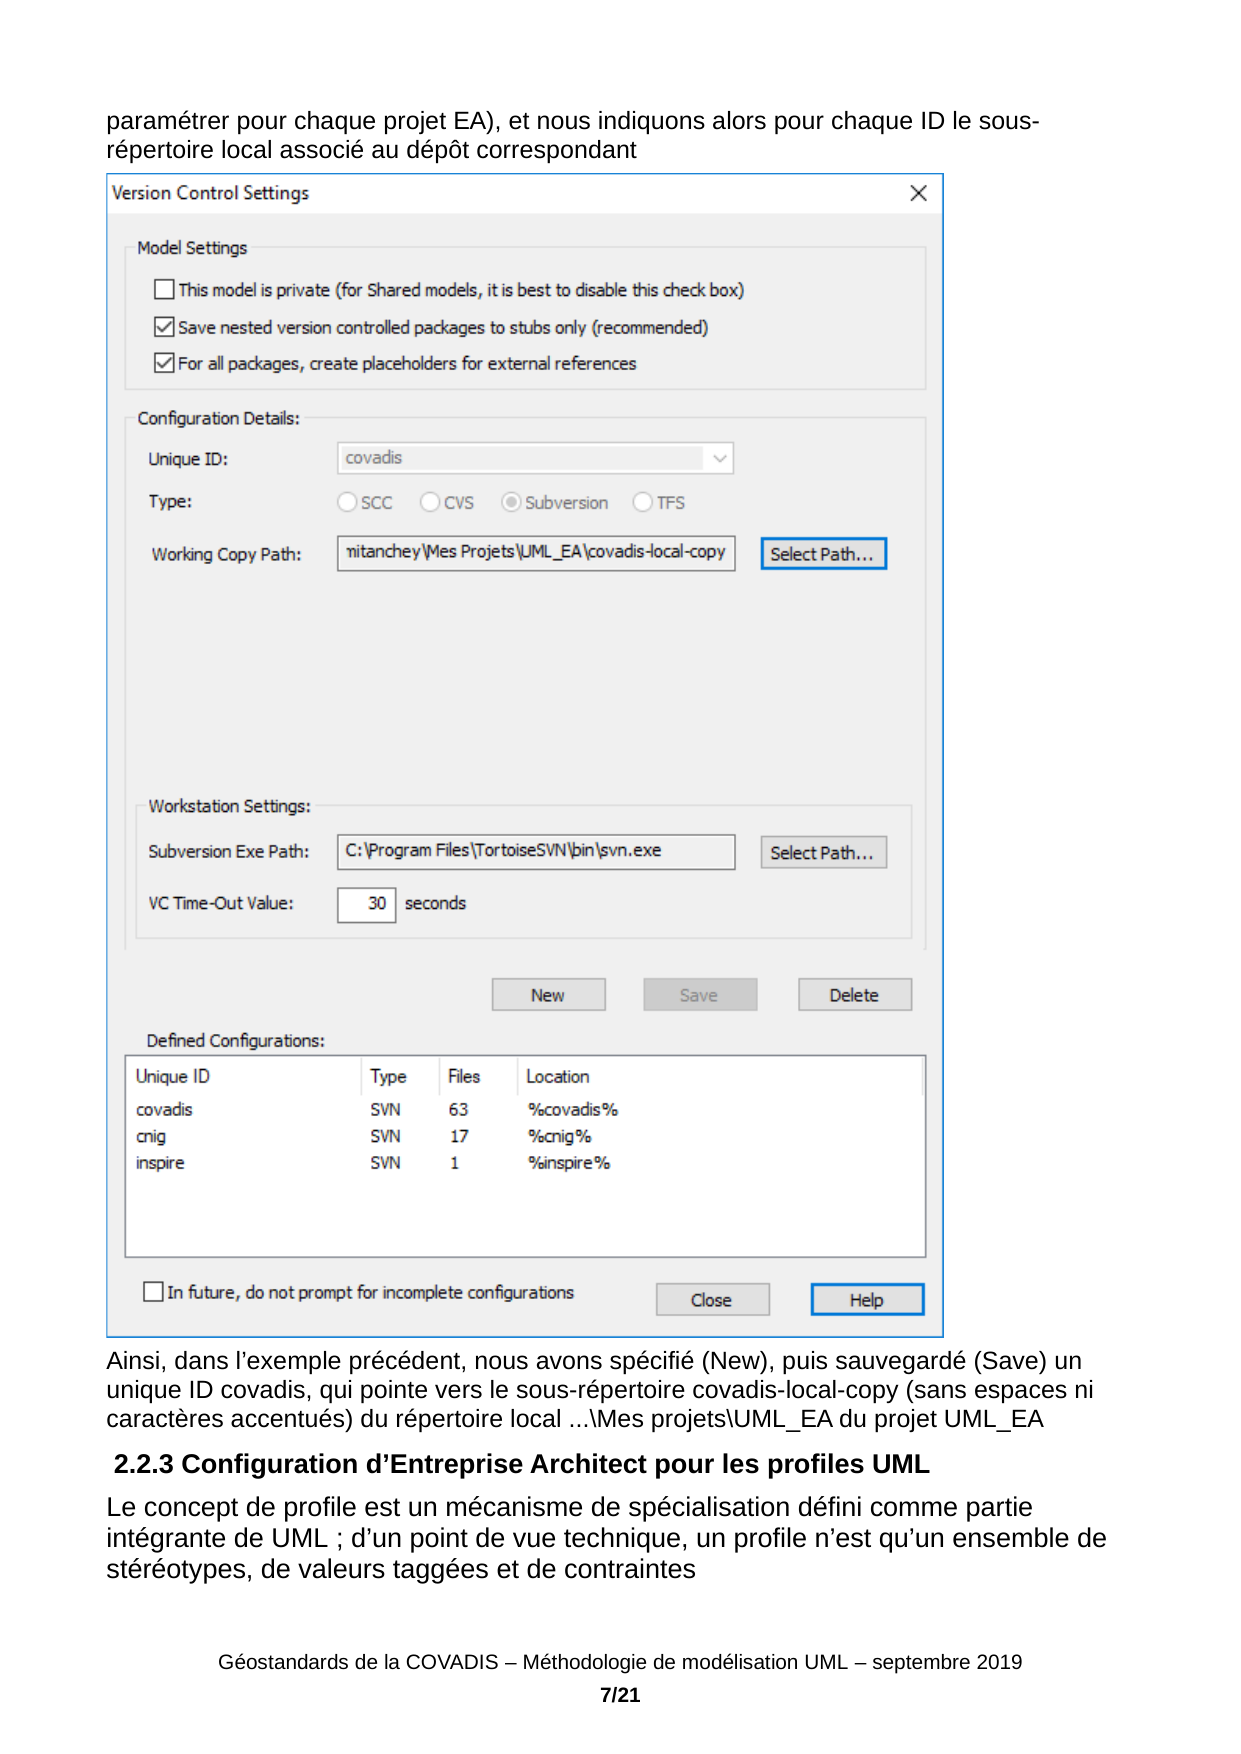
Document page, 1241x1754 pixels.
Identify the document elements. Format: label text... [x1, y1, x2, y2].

subtitle Configuration d’Entreprise Architect pour les profiles UML [106, 1448, 1134, 1479]
text Le concept de profile est un mécanisme de spécialisation défini comme partie intégrante de UML ; d’un point de vue technique, un profile n’est qu’un ensemble de stéréotypes, de valeurs taggées et de contraintes [106, 1491, 1134, 1584]
text paramétrer pour chaque projet EA), et nous indiquons alors pour chaque ID le sous-répertoire local associé au dépôt correspondant [106, 106, 1134, 164]
picture [106, 173, 944, 1338]
text Ainsi, dans l’exemple précédent, nous avons spécifié (New), puis sauvegardé (Save) un unique ID covadis, qui pointe vers le sous-répertoire covadis-local-copy (sans espaces ni caractères accentués) du répertoire local ...\Mes projets\UML_EA du projet UML_EA [106, 1346, 1134, 1433]
